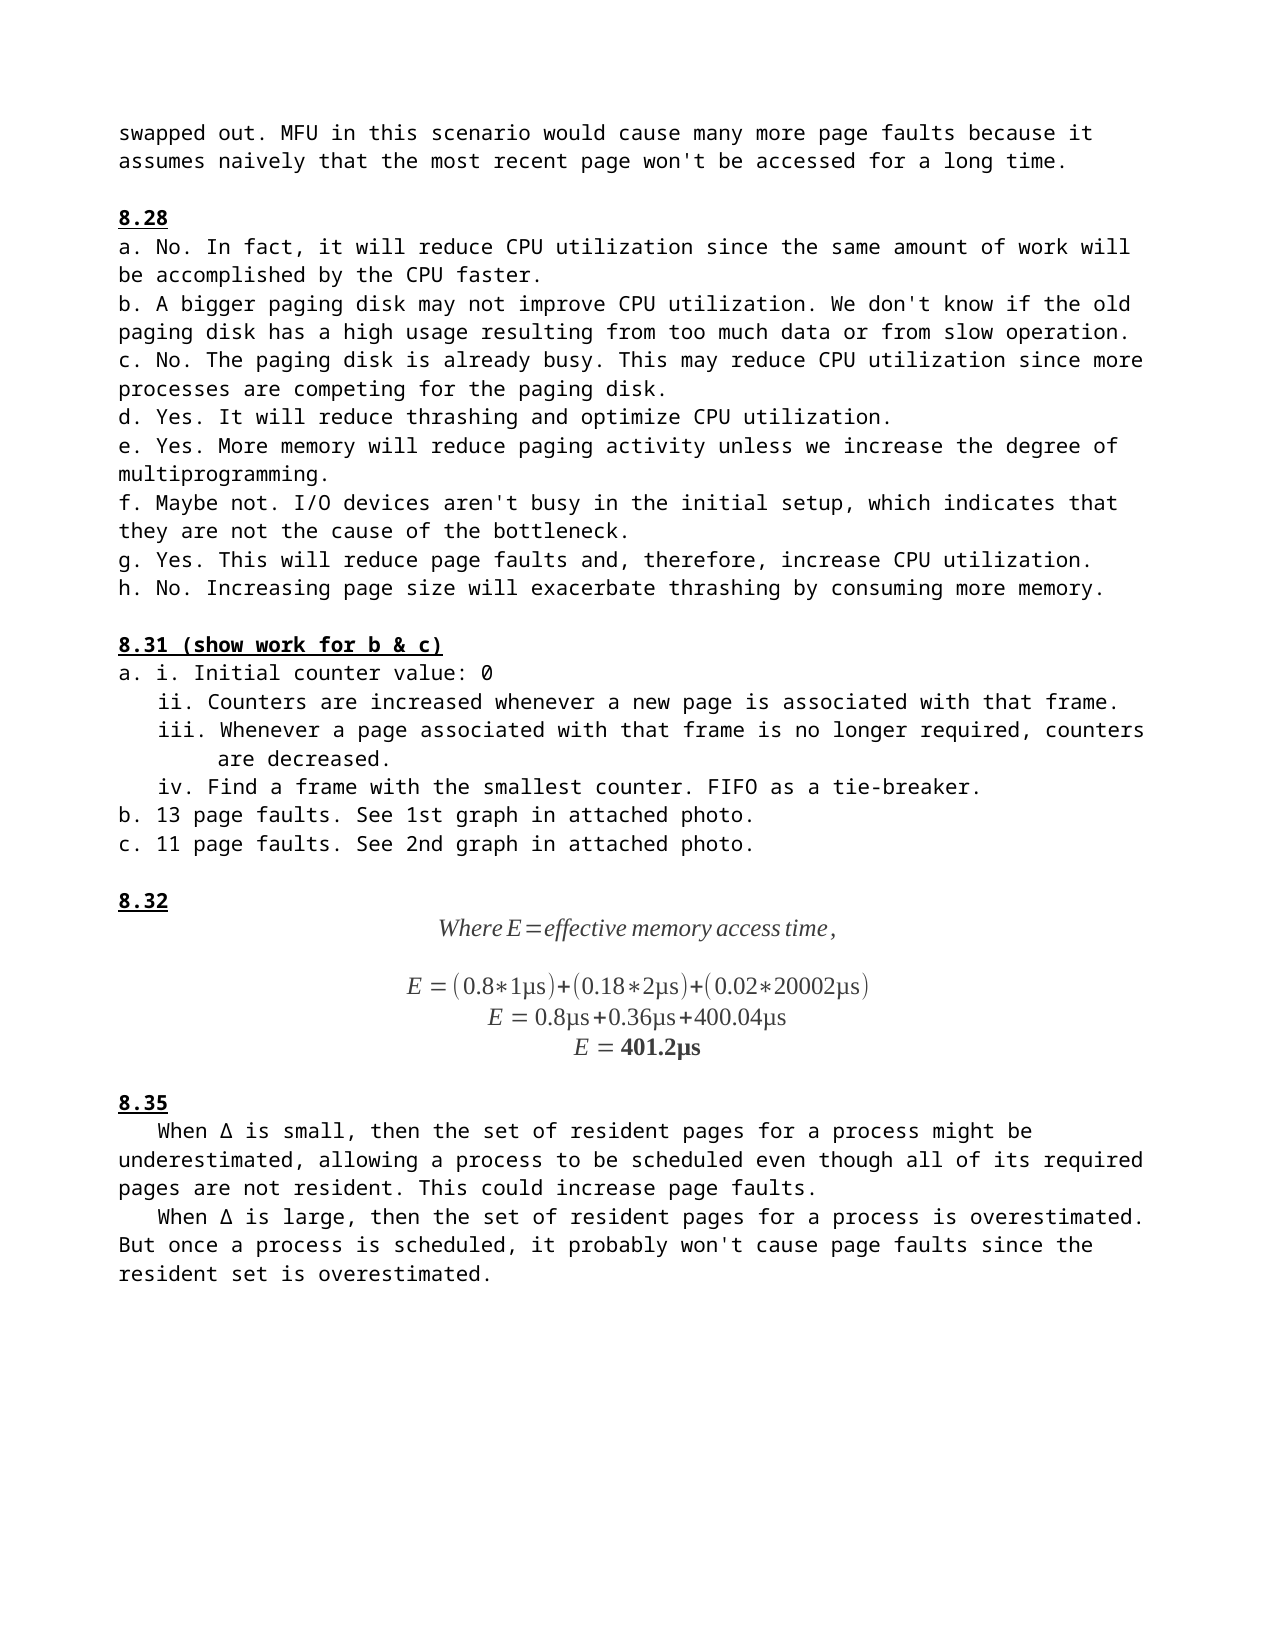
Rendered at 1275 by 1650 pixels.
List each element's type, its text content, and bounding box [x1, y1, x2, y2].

text c. No. The paging disk is already busy. This may reduce CPU utilization since more processes are competing for the paging disk. [118, 346, 1157, 402]
text When Δ is large, then the set of resident pages for a process is overestimated. But once a process is scheduled, it probably won't cause page faults since the resident set is overestimated. [118, 1202, 1157, 1287]
text g. Yes. This will reduce page faults and, therefore, increase CPU utilization. [118, 545, 1157, 573]
text b. A bigger paging disk may not improve CPU utilization. We don't know if the old paging disk has a high usage resulting from too much data or from slow operation. [118, 289, 1157, 346]
text 8.35 [118, 1088, 1157, 1117]
text When Δ is small, then the set of resident pages for a process might be underestimated, allowing a process to be scheduled even though all of its required pages are not resident. This could increase page faults. [118, 1117, 1157, 1202]
text b. 13 page faults. See 1st graph in attached photo. [118, 801, 1157, 829]
text swapped out. MFU in this scenario would cause many more page faults because it assumes naively that the most recent page won't be accessed for a long time. [118, 118, 1157, 175]
text h. No. Increasing page size will exacerbate thrashing by consuming more memory. [118, 573, 1157, 602]
text 8.32 [118, 886, 1157, 914]
text f. Maybe not. I/O devices aren't busy in the initial setup, which indicates that they are not the cause of the bottleneck. [118, 488, 1157, 545]
text iii. Whenever a page associated with that frame is no longer required, counters are decreased. [118, 715, 1157, 772]
text ii. Counters are increased whenever a new page is associated with that frame. [118, 687, 1157, 715]
text d. Yes. It will reduce thrashing and optimize CPU utilization. [118, 402, 1157, 431]
text a. No. In fact, it will reduce CPU utilization since the same amount of work will be accomplished by the CPU faster. [118, 232, 1157, 289]
text 8.31 (show work for b & c) [118, 630, 1157, 658]
text 8.28 [118, 203, 1157, 232]
text e. Yes. More memory will reduce paging activity unless we increase the degree of multiprogramming. [118, 431, 1157, 488]
text c. 11 page faults. See 2nd graph in attached photo. [118, 829, 1157, 857]
text iv. Find a frame with the smallest counter. FIFO as a tie-breaker. [118, 772, 1157, 801]
text a. i. Initial counter value: 0 [118, 658, 1157, 687]
